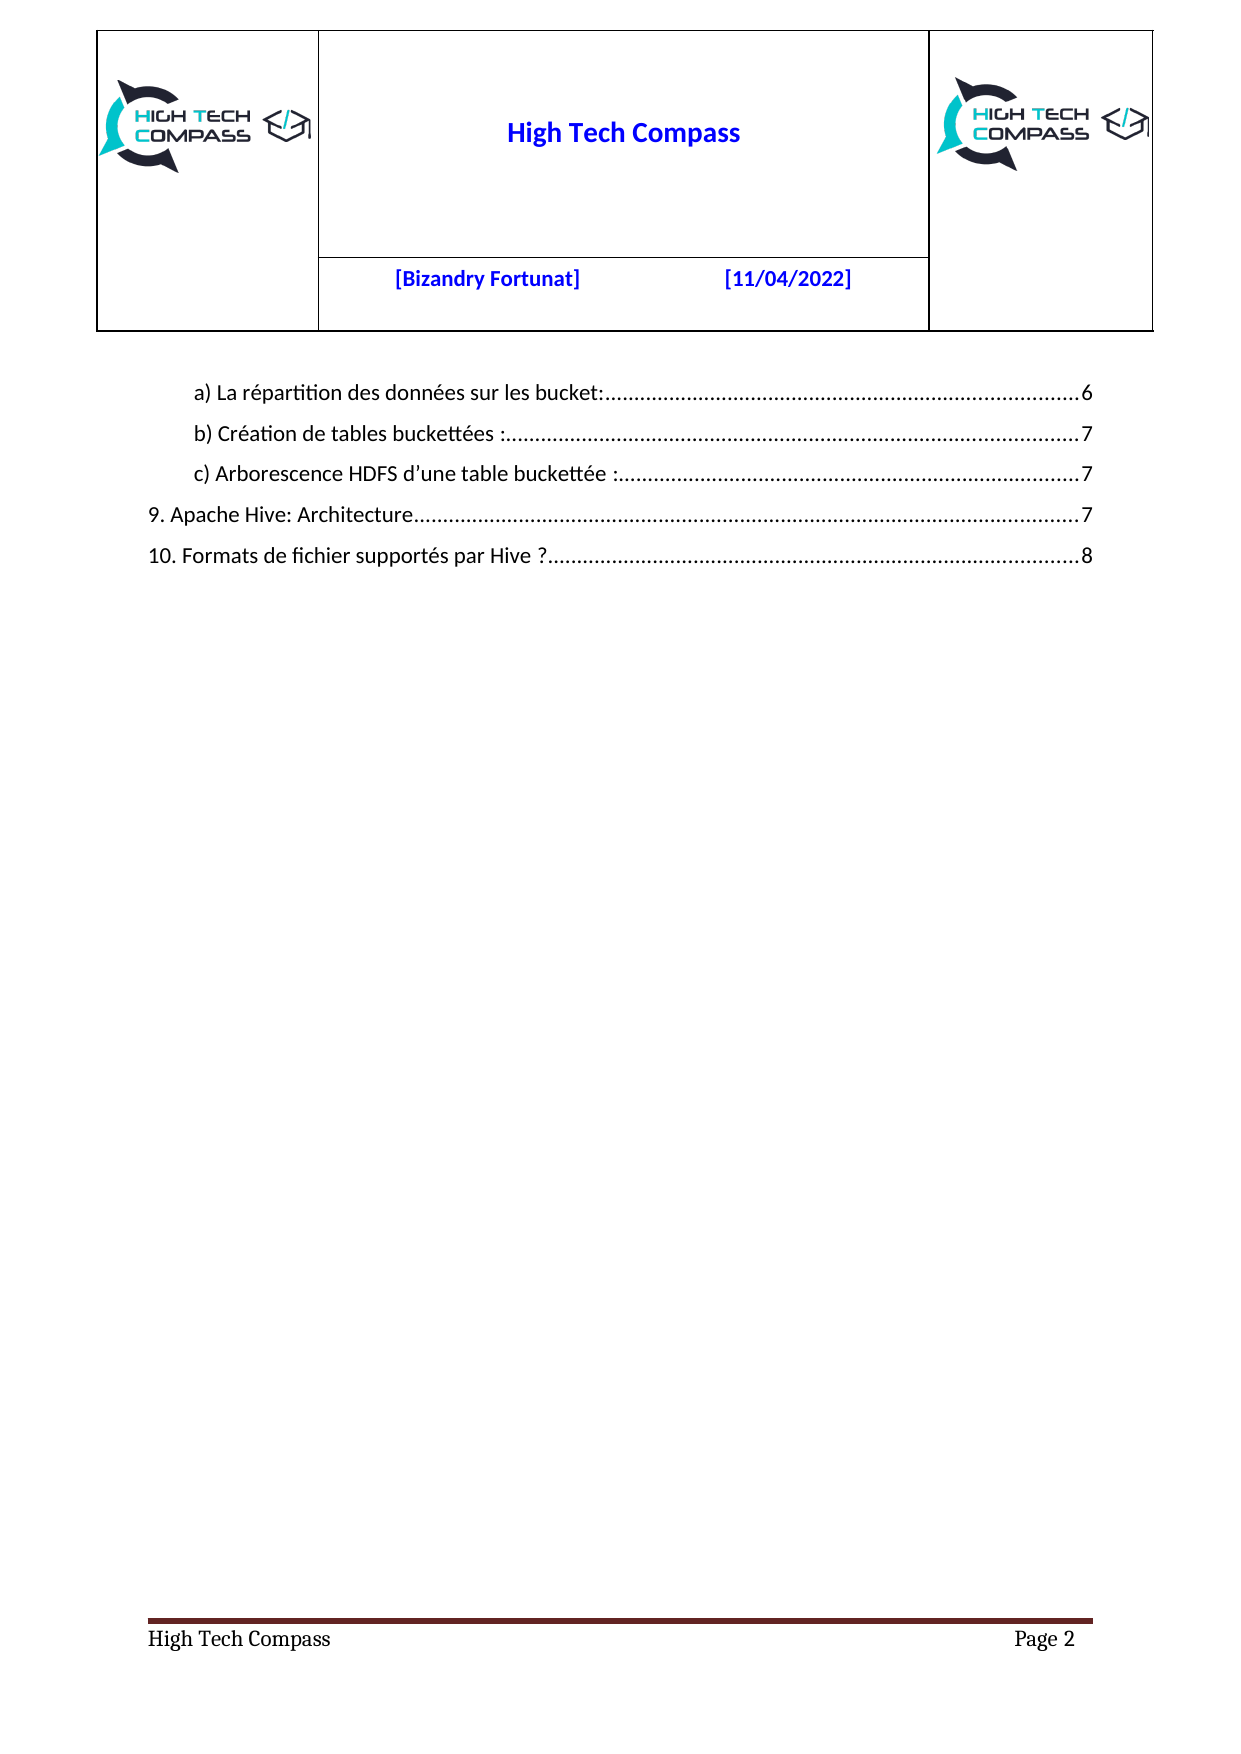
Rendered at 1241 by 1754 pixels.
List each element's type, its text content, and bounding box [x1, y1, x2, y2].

text b) Création de tables buckettées : 7 [193, 419, 1093, 447]
picture [936, 77, 1149, 171]
text 9. Apache Hive: Architecture 7 [148, 500, 1093, 528]
text 10. Formats de fichier supportés par Hive ? 8 [148, 541, 1093, 569]
picture [98, 80, 311, 173]
text c) Arborescence HDFS d’une table buckettée : 7 [193, 459, 1093, 487]
text a) La répartition des données sur les bucket: 6 [193, 378, 1093, 406]
